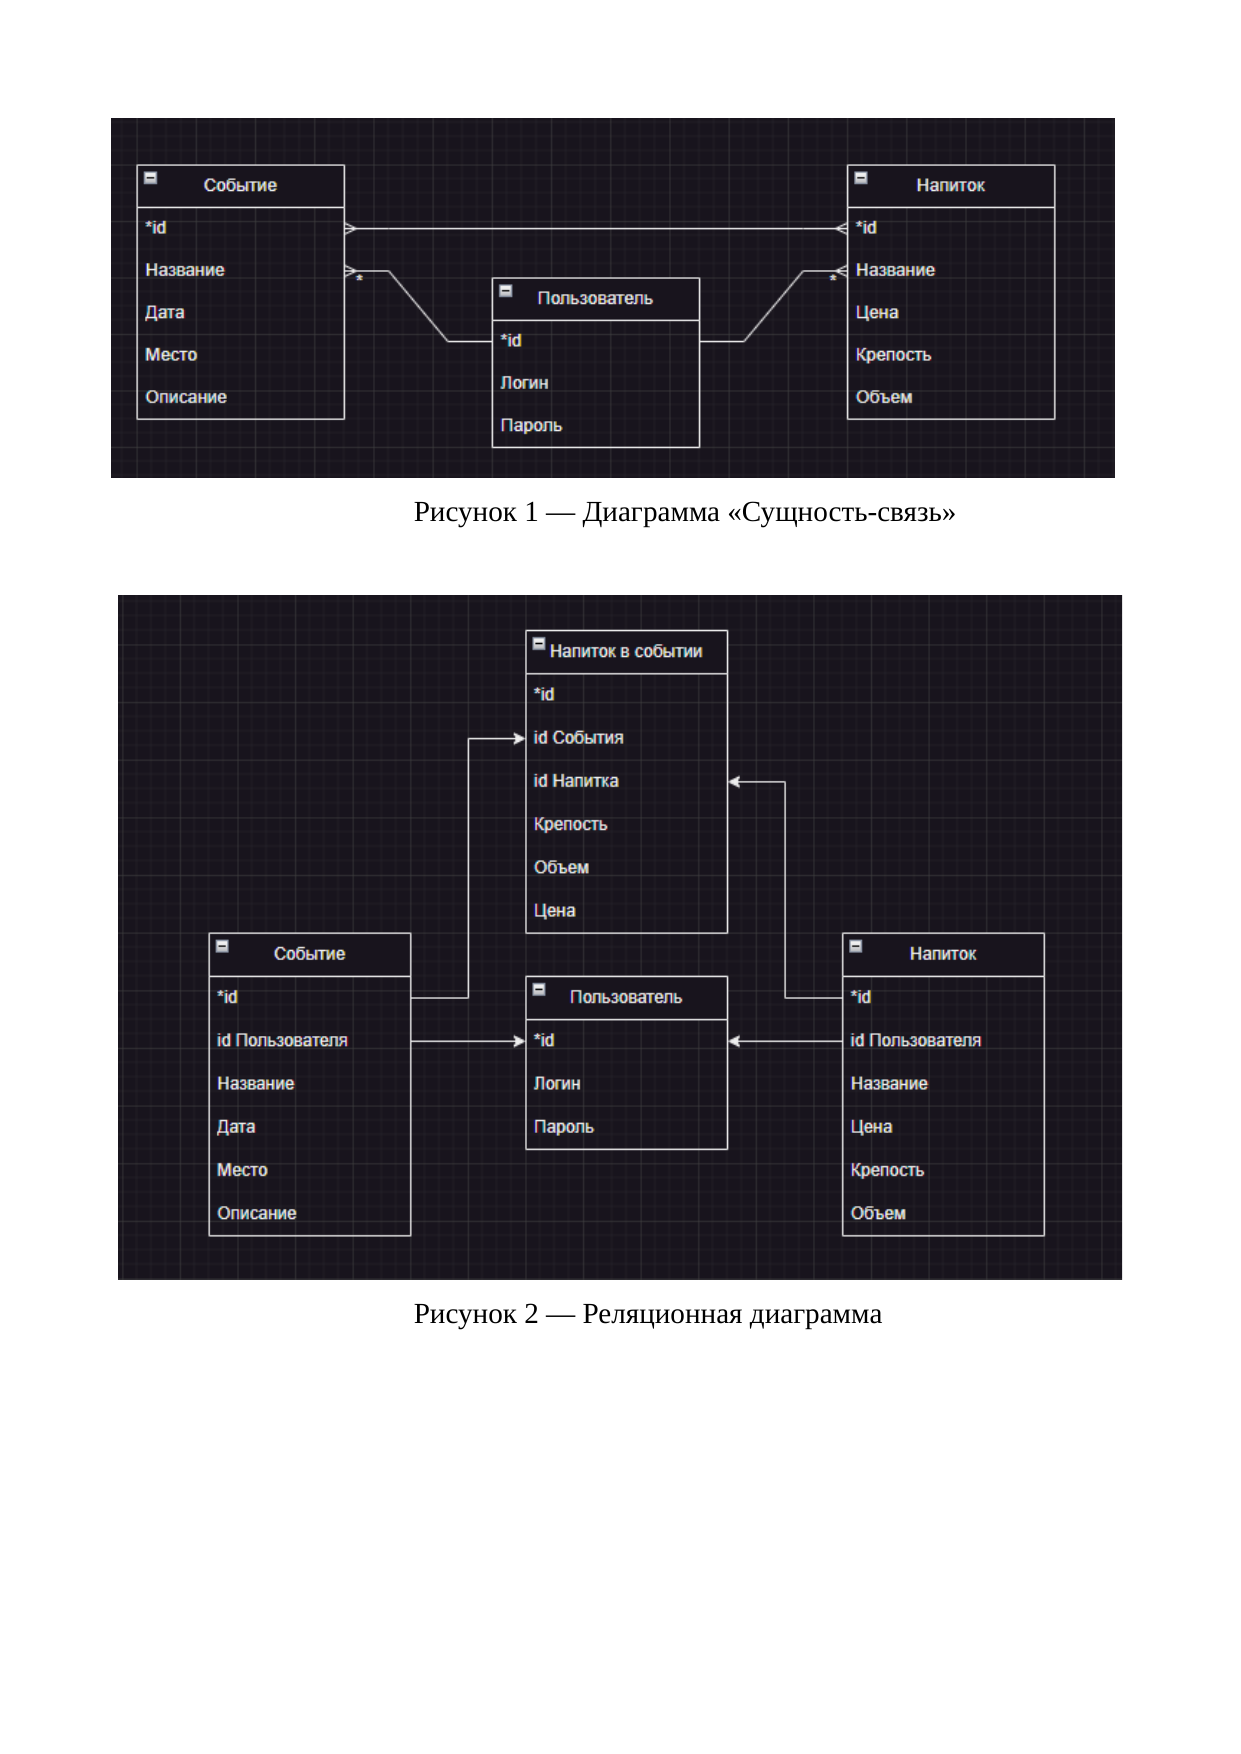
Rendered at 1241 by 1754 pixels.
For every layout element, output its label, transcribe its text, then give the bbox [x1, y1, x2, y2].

text Рисунок 2 — Реляционная диаграмма [118, 1280, 1122, 1330]
picture [111, 118, 1115, 478]
text Рисунок 1 — Диаграмма «Сущность-связь» [118, 118, 1122, 528]
picture [118, 595, 1123, 1280]
